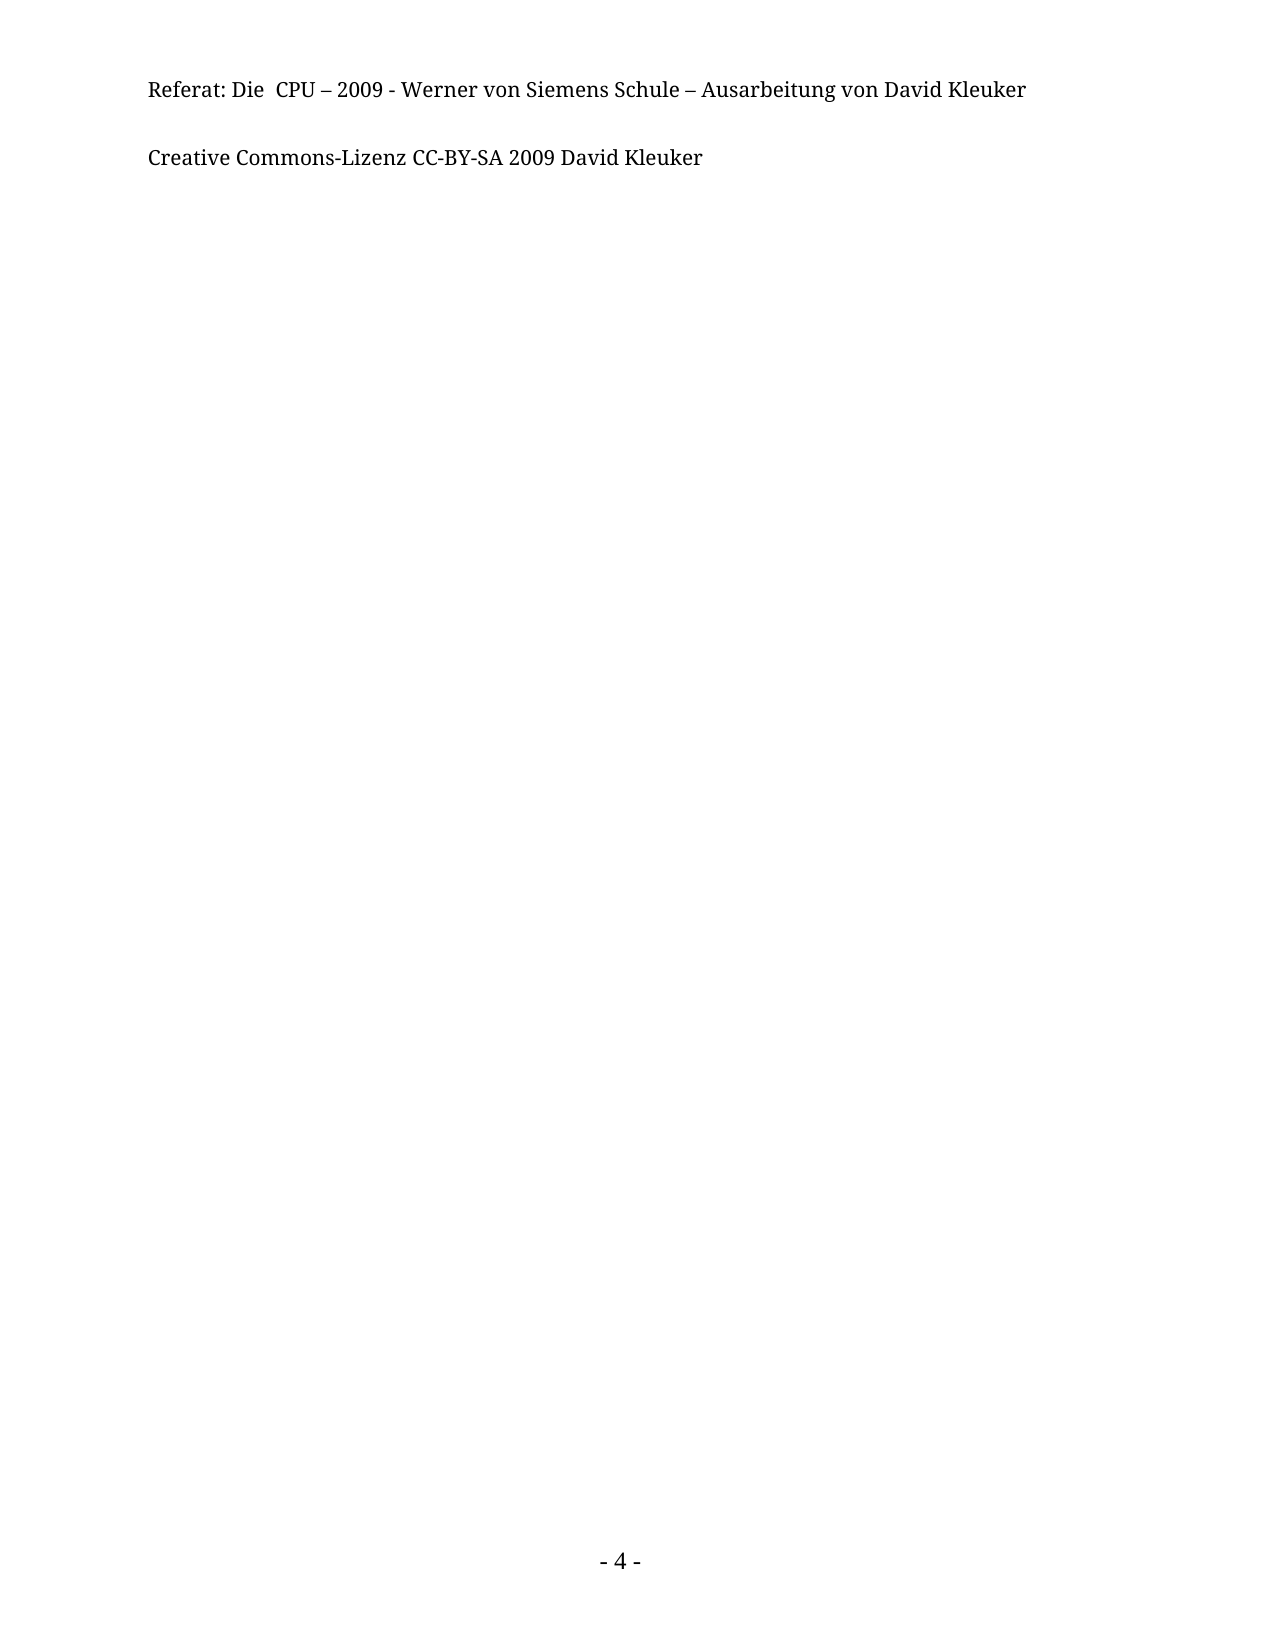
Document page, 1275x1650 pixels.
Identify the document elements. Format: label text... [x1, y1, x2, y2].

text Creative Commons-Lizenz CC-BY-SA 2009 David Kleuker [148, 143, 1127, 172]
